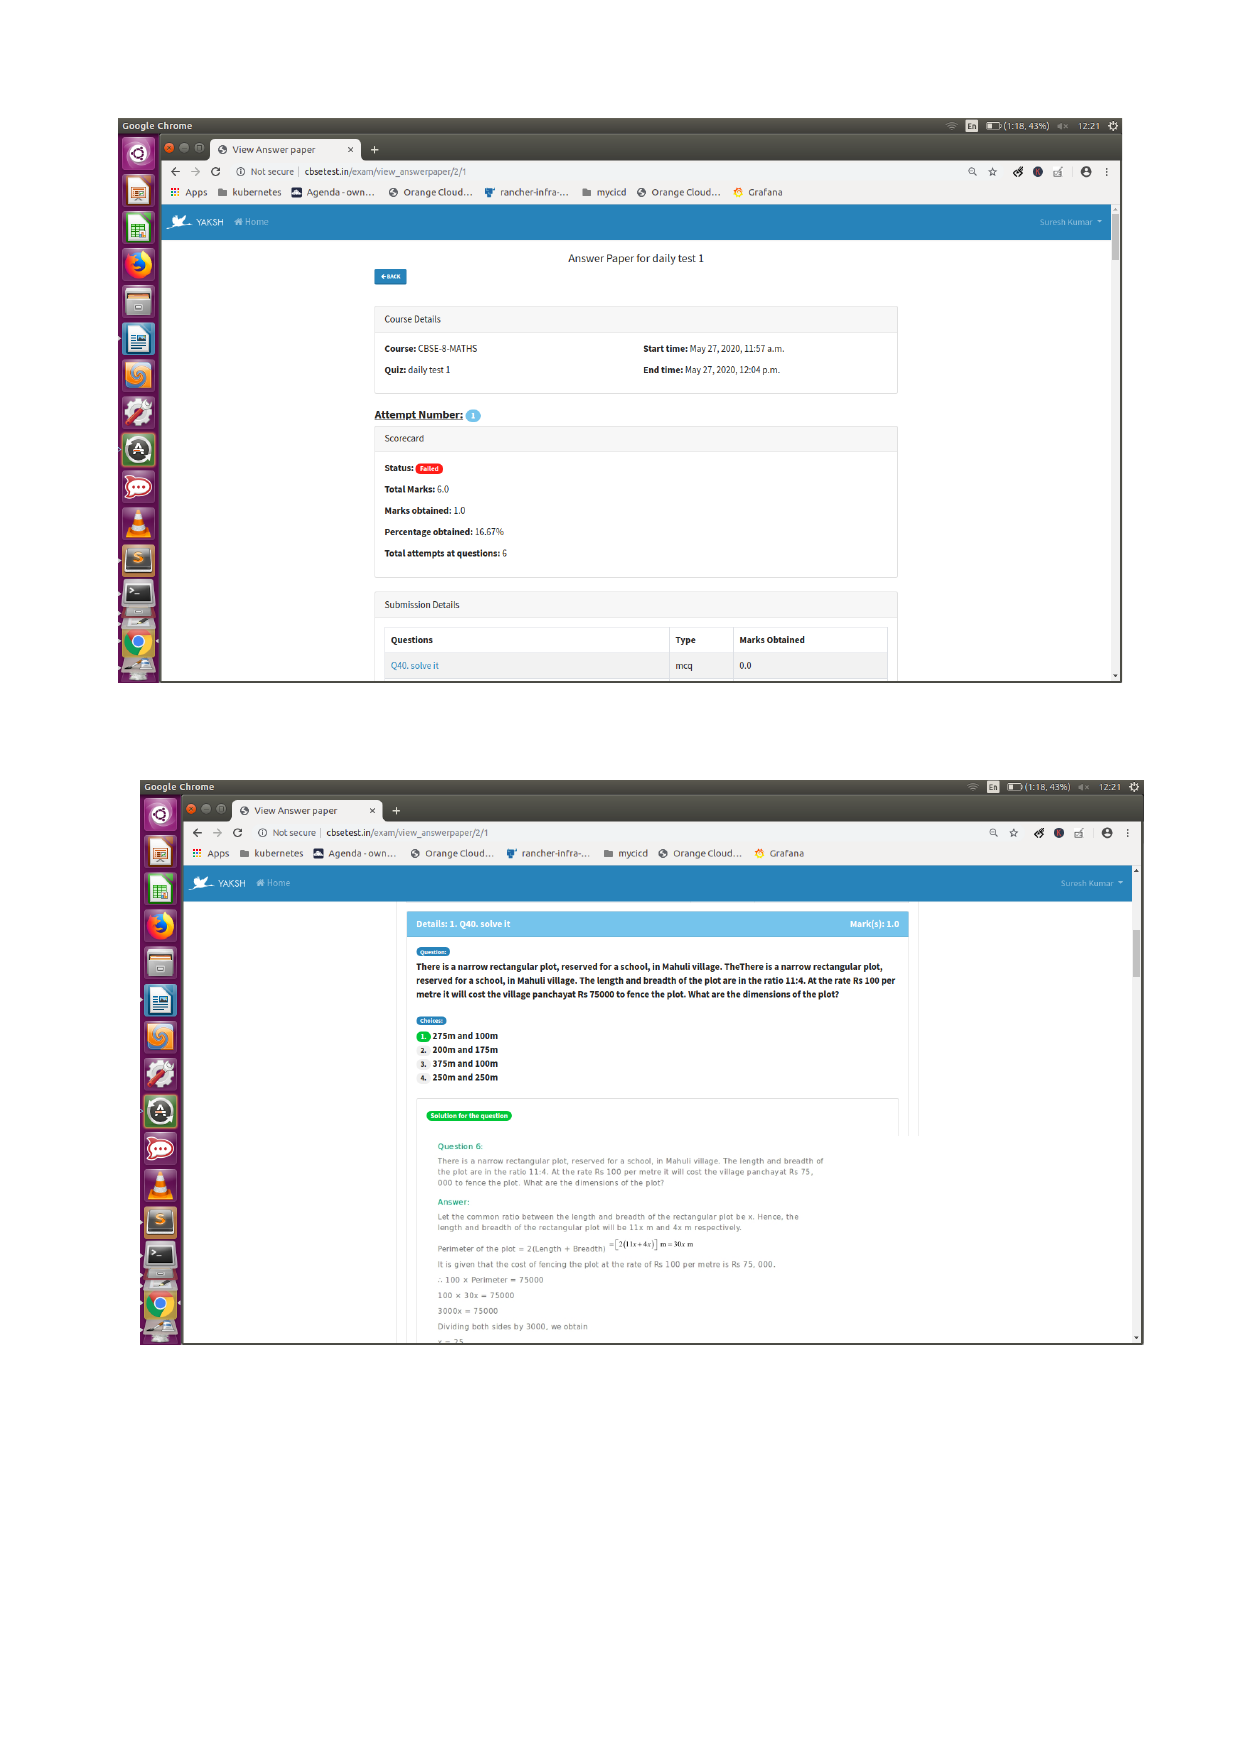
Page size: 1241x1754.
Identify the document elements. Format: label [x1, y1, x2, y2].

picture [118, 118, 1123, 683]
picture [140, 780, 1144, 1345]
